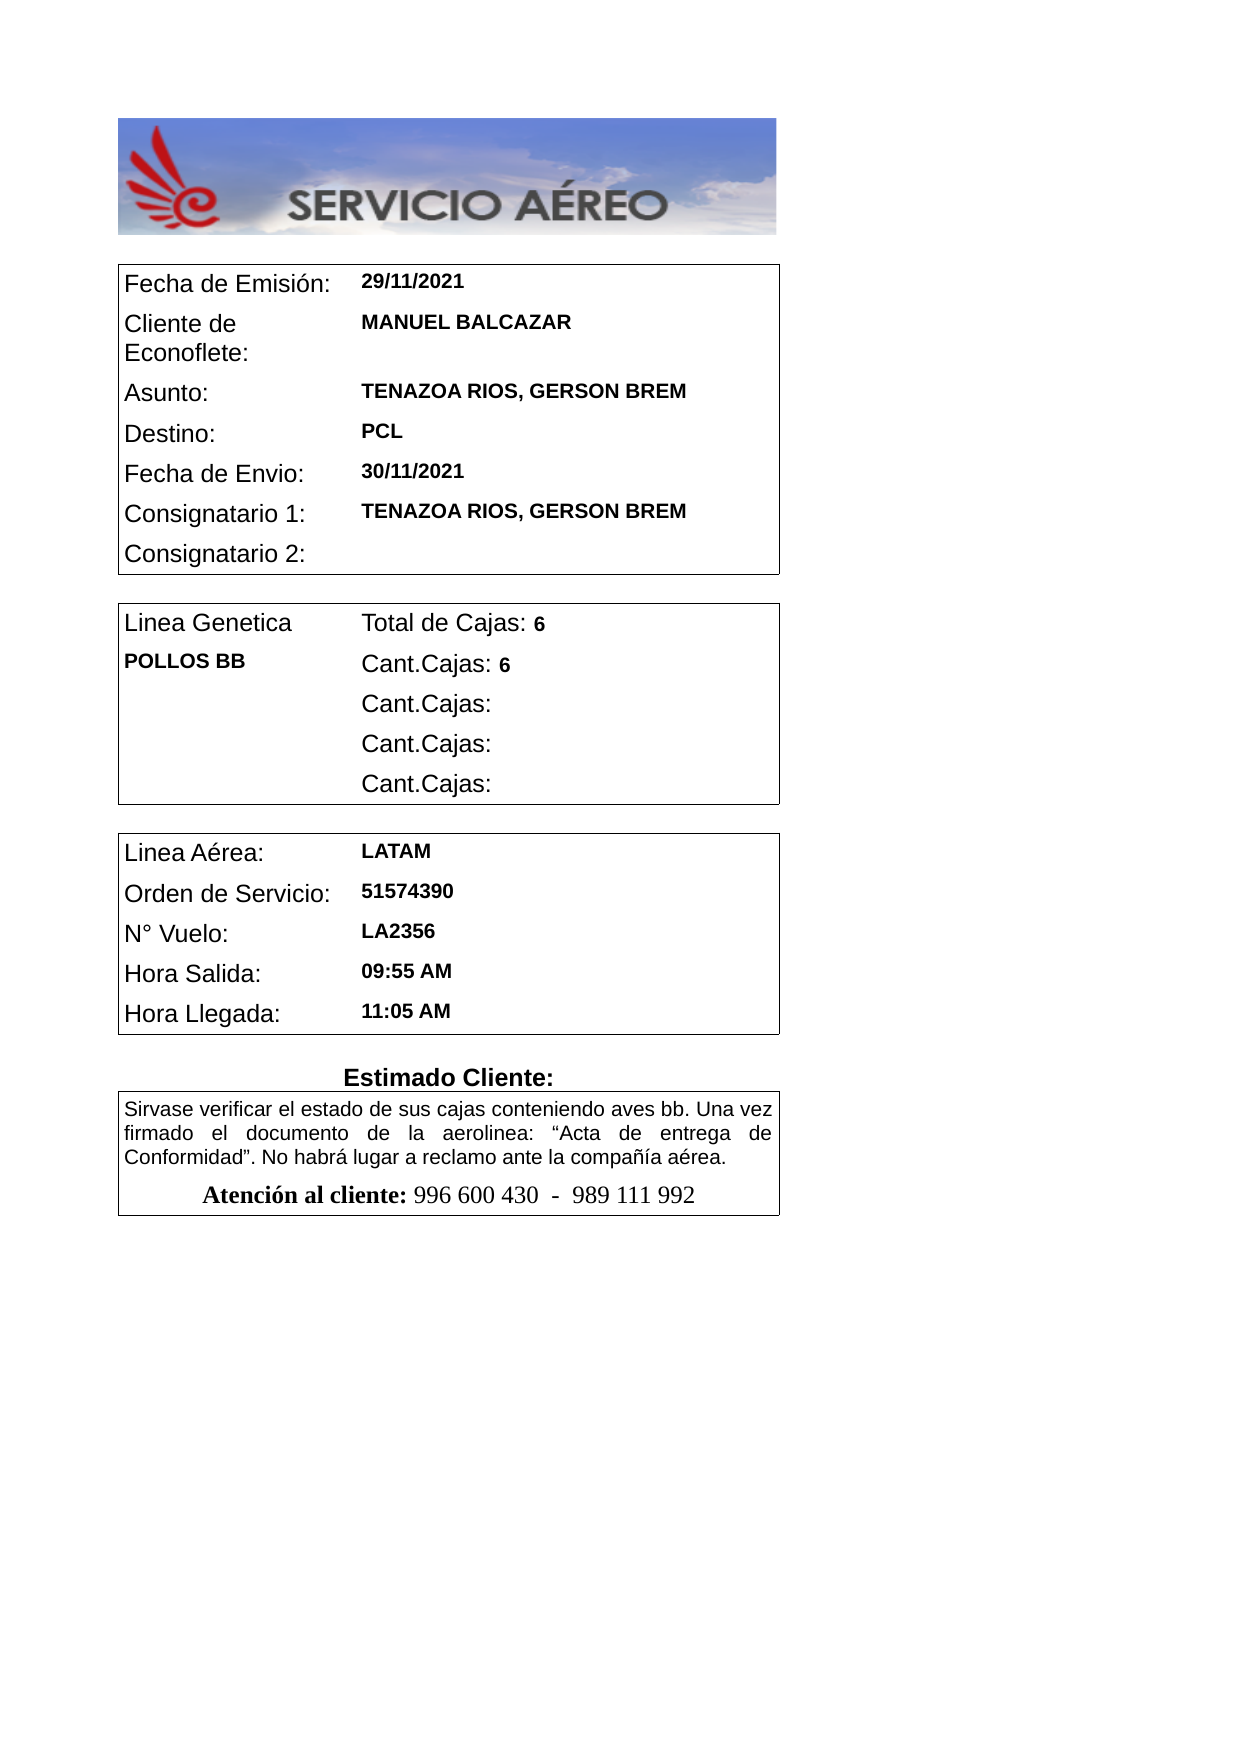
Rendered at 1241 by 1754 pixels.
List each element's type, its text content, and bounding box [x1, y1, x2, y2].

table_cell [356, 575, 779, 603]
table_cell Total de Cajas: 6 [356, 604, 779, 643]
table_cell [119, 723, 356, 763]
table_cell Linea Genetica [119, 604, 356, 643]
table_cell [356, 805, 779, 833]
table_cell PCL [356, 413, 779, 453]
table_cell 11:05 AM [356, 994, 779, 1034]
table_cell Fecha de Envio: [119, 453, 356, 493]
table_cell TENAZOA RIOS, GERSON BREM [356, 493, 779, 533]
table_cell Cant.Cajas: 6 [356, 643, 779, 683]
table_cell Consignatario 2: [119, 534, 356, 574]
table_cell Cant.Cajas: [356, 764, 779, 804]
table_header 29/11/2021 [356, 265, 779, 304]
table_cell [119, 764, 356, 804]
table_cell Sirvase verificar el estado de sus cajas conteniendo aves bb. Una vez firmado el documento de la aerolinea: “Acta de entrega de Conformidad”. No habrá lugar a reclamo ante la compañía aérea. [119, 1092, 779, 1175]
table_cell TENAZOA RIOS, GERSON BREM [356, 373, 779, 413]
table_header Fecha de Emisión: [119, 265, 356, 304]
table_cell Orden de Servicio: [119, 873, 356, 913]
table_cell 09:55 AM [356, 953, 779, 993]
table_cell Hora Salida: [119, 953, 356, 993]
table_cell [118, 805, 356, 833]
table_cell Cant.Cajas: [356, 723, 779, 763]
table_cell LATAM [356, 834, 779, 873]
table_cell N° Vuelo: [119, 913, 356, 953]
table_cell Estimado Cliente: [118, 1035, 779, 1091]
table_cell Cant.Cajas: [356, 683, 779, 723]
table_cell Consignatario 1: [119, 493, 356, 533]
picture [118, 118, 777, 235]
table_cell 30/11/2021 [356, 453, 779, 493]
table_cell Cliente de Econoflete: [119, 304, 356, 373]
table_cell POLLOS BB [119, 643, 356, 683]
table_cell LA2356 [356, 913, 779, 953]
table_cell Hora Llegada: [119, 994, 356, 1034]
table_cell Asunto: [119, 373, 356, 413]
table_cell Linea Aérea: [119, 834, 356, 873]
table_cell Destino: [119, 413, 356, 453]
table_cell 51574390 [356, 873, 779, 913]
table_cell Atención al cliente: 996 600 430 - 989 111 992 [119, 1175, 779, 1215]
table_cell [119, 683, 356, 723]
table_cell [356, 534, 779, 574]
table_cell MANUEL BALCAZAR [356, 304, 779, 373]
table_cell [118, 575, 356, 603]
